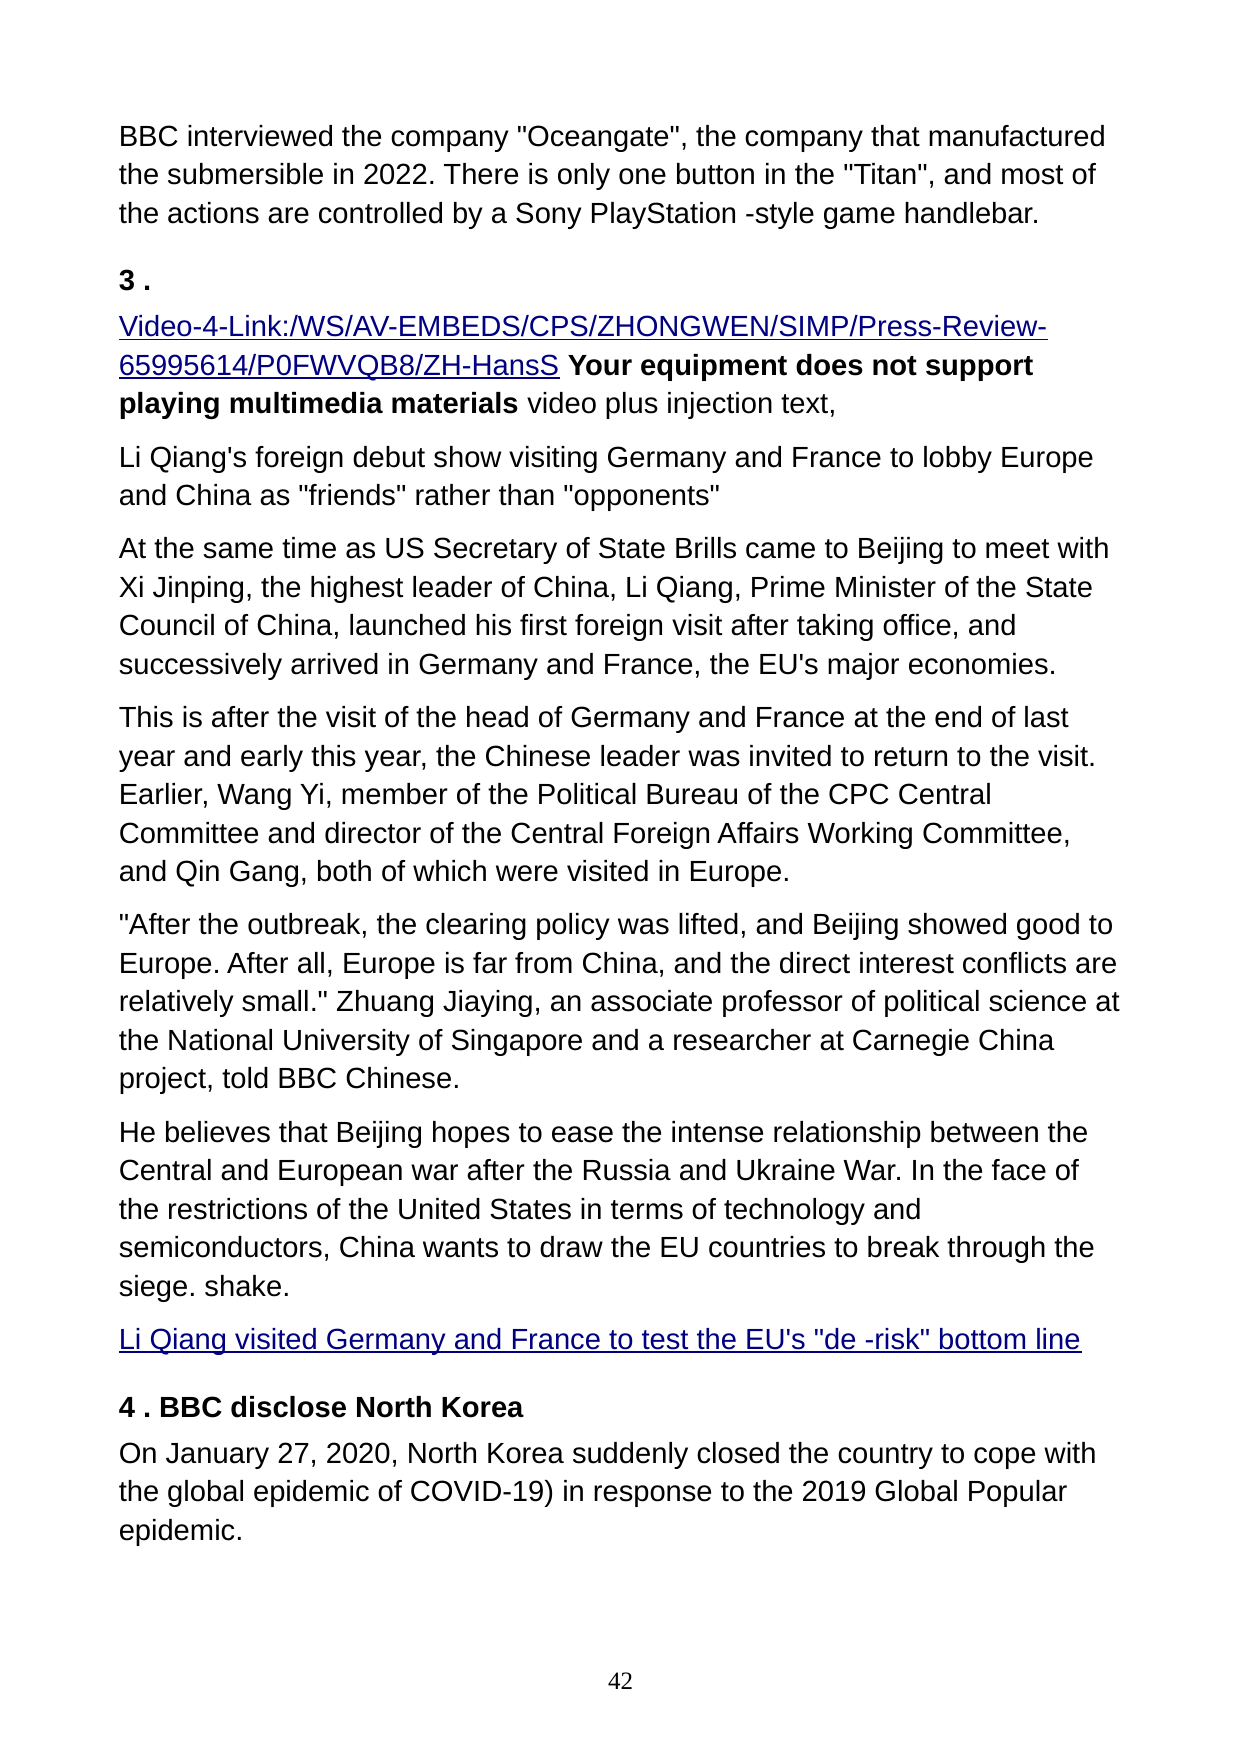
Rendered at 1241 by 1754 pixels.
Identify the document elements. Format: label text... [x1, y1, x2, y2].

text At the same time as US Secretary of State Brills came to Beijing to meet with Xi Jinping, the highest leader of China, Li Qiang, Prime Minister of the State Council of China, launched his first foreign visit after taking office, and successively arrived in Germany and France, the EU's major economies. [118, 531, 1122, 680]
text "After the outbreak, the clearing policy was lifted, and Beijing showed good to Europe. After all, Europe is far from China, and the direct interest conflicts are relatively small." Zhuang Jiaying, an associate professor of political science at the National University of Singapore and a researcher at Carnegie China project, told BBC Chinese. [118, 907, 1122, 1095]
text Li Qiang visited Germany and France to test the EU's "de -risk" bottom line [118, 1322, 1122, 1355]
subtitle 3 . [118, 263, 1122, 297]
text Li Qiang's foreign debut show visiting Germany and France to lobby Europe and China as "friends" rather than "opponents" [118, 439, 1122, 512]
text This is after the visit of the head of Germany and France at the end of last year and early this year, the Chinese leader was invited to return to the visit. Earlier, Wang Yi, member of the Political Bureau of the CPC Central Committee and director of the Central Foreign Affairs Working Committee, and Qin Gang, both of which were visited in Europe. [118, 700, 1122, 888]
text Video-4-Link:/WS/AV-EMBEDS/CPS/ZHONGWEN/SIMP/Press-Review-65995614/P0FWVQB8/ZH-HansS Your equipment does not support playing multimedia materials video plus injection text, [118, 309, 1122, 420]
text On January 27, 2020, North Korea suddenly closed the country to cope with the global epidemic of COVID-19) in response to the 2019 Global Popular epidemic. [118, 1436, 1122, 1546]
subtitle 4 . BBC disclose North Korea [118, 1389, 1122, 1423]
text BBC interviewed the company "Oceangate", the company that manufactured the submersible in 2022. There is only one button in the "Titan", and most of the actions are controlled by a Sony PlayStation -style game handlebar. [118, 118, 1122, 229]
text He believes that Beijing hopes to ease the intense relationship between the Central and European war after the Russia and Ukraine War. In the face of the restrictions of the United States in terms of technology and semiconductors, China wants to draw the EU countries to break through the siege. shake. [118, 1114, 1122, 1302]
